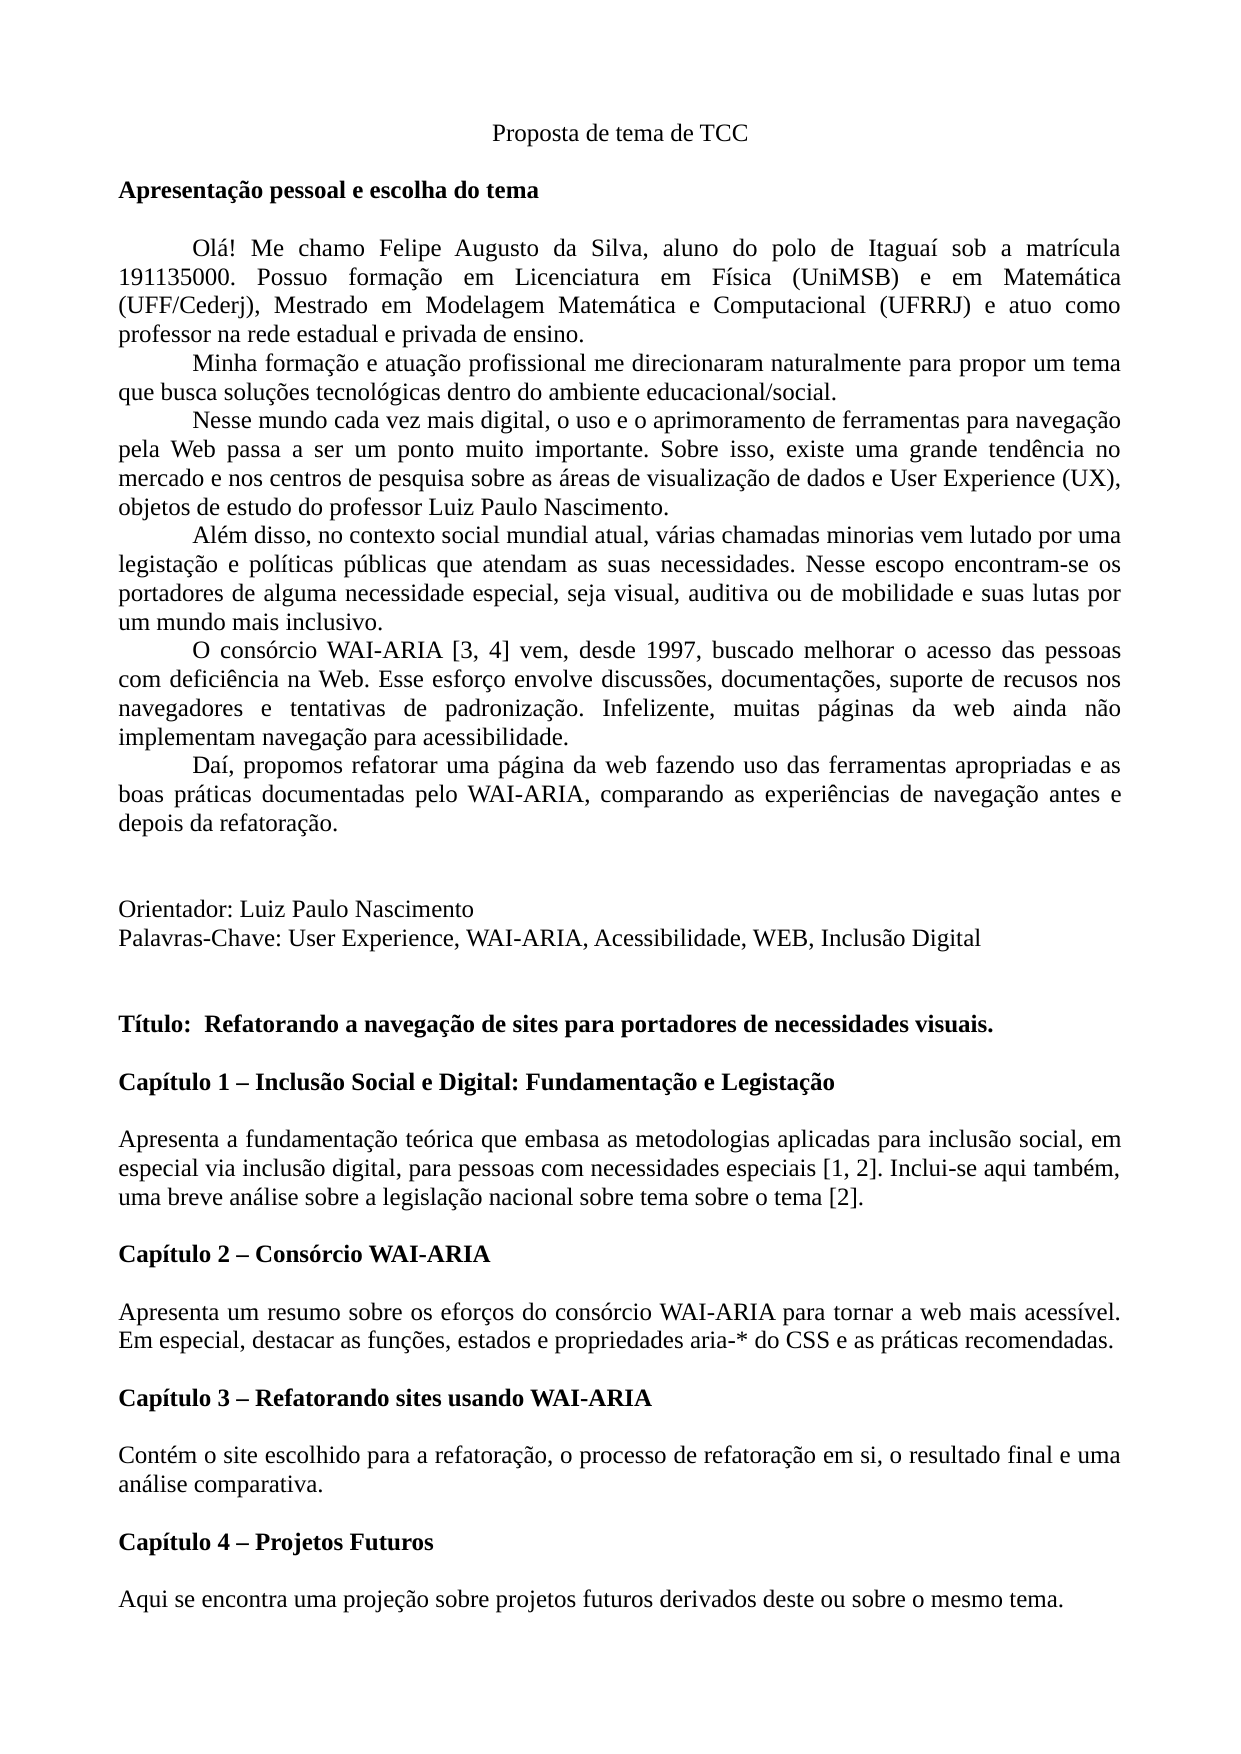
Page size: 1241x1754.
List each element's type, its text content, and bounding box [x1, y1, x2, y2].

text Proposta de tema de TCC [118, 118, 1122, 147]
text Capítulo 2 – Consórcio WAI-ARIA [118, 1239, 1122, 1268]
text Olá! Me chamo Felipe Augusto da Silva, aluno do polo de Itaguaí sob a matrícula 191135000. Possuo formação em Licenciatura em Física (UniMSB) e em Matemática (UFF/Cederj), Mestrado em Modelagem Matemática e Computacional (UFRRJ) e atuo como professor na rede estadual e privada de ensino. [118, 233, 1122, 348]
text Apresenta um resumo sobre os eforços do consórcio WAI-ARIA para tornar a web mais acessível. Em especial, destacar as funções, estados e propriedades aria-* do CSS e as práticas recomendadas. [118, 1297, 1122, 1354]
text Capítulo 3 – Refatorando sites usando WAI-ARIA [118, 1383, 1122, 1412]
text Orientador: Luiz Paulo Nascimento [118, 894, 1122, 923]
text Daí, propomos refatorar uma página da web fazendo uso das ferramentas apropriadas e as boas práticas documentadas pelo WAI-ARIA, comparando as experiências de navegação antes e depois da refatoração. [118, 751, 1122, 837]
text Minha formação e atuação profissional me direcionaram naturalmente para propor um tema que busca soluções tecnológicas dentro do ambiente educacional/social. [118, 348, 1122, 406]
text Nesse mundo cada vez mais digital, o uso e o aprimoramento de ferramentas para navegação pela Web passa a ser um ponto muito importante. Sobre isso, existe uma grande tendência no mercado e nos centros de pesquisa sobre as áreas de visualização de dados e User Experience (UX), objetos de estudo do professor Luiz Paulo Nascimento. [118, 406, 1122, 521]
text Apresentação pessoal e escolha do tema [118, 176, 1122, 204]
text Aqui se encontra uma projeção sobre projetos futuros derivados deste ou sobre o mesmo tema. [118, 1584, 1122, 1613]
text Capítulo 1 – Inclusão Social e Digital: Fundamentação e Legistação [118, 1067, 1122, 1096]
text Apresenta a fundamentação teórica que embasa as metodologias aplicadas para inclusão social, em especial via inclusão digital, para pessoas com necessidades especiais [1, 2]. Inclui-se aqui também, uma breve análise sobre a legislação nacional sobre tema sobre o tema [2]. [118, 1124, 1122, 1211]
text Capítulo 4 – Projetos Futuros [118, 1527, 1122, 1556]
text Palavras-Chave: User Experience, WAI-ARIA, Acessibilidade, WEB, Inclusão Digital [118, 923, 1122, 952]
text O consórcio WAI-ARIA [3, 4] vem, desde 1997, buscado melhorar o acesso das pessoas com deficiência na Web. Esse esforço envolve discussões, documentações, suporte de recusos nos navegadores e tentativas de padronização. Infelizente, muitas páginas da web ainda não implementam navegação para acessibilidade. [118, 636, 1122, 751]
text Título: Refatorando a navegação de sites para portadores de necessidades visuais. [118, 1009, 1122, 1038]
text Contém o site escolhido para a refatoração, o processo de refatoração em si, o resultado final e uma análise comparativa. [118, 1441, 1122, 1498]
text Além disso, no contexto social mundial atual, várias chamadas minorias vem lutado por uma legistação e políticas públicas que atendam as suas necessidades. Nesse escopo encontram-se os portadores de alguma necessidade especial, seja visual, auditiva ou de mobilidade e suas lutas por um mundo mais inclusivo. [118, 521, 1122, 636]
